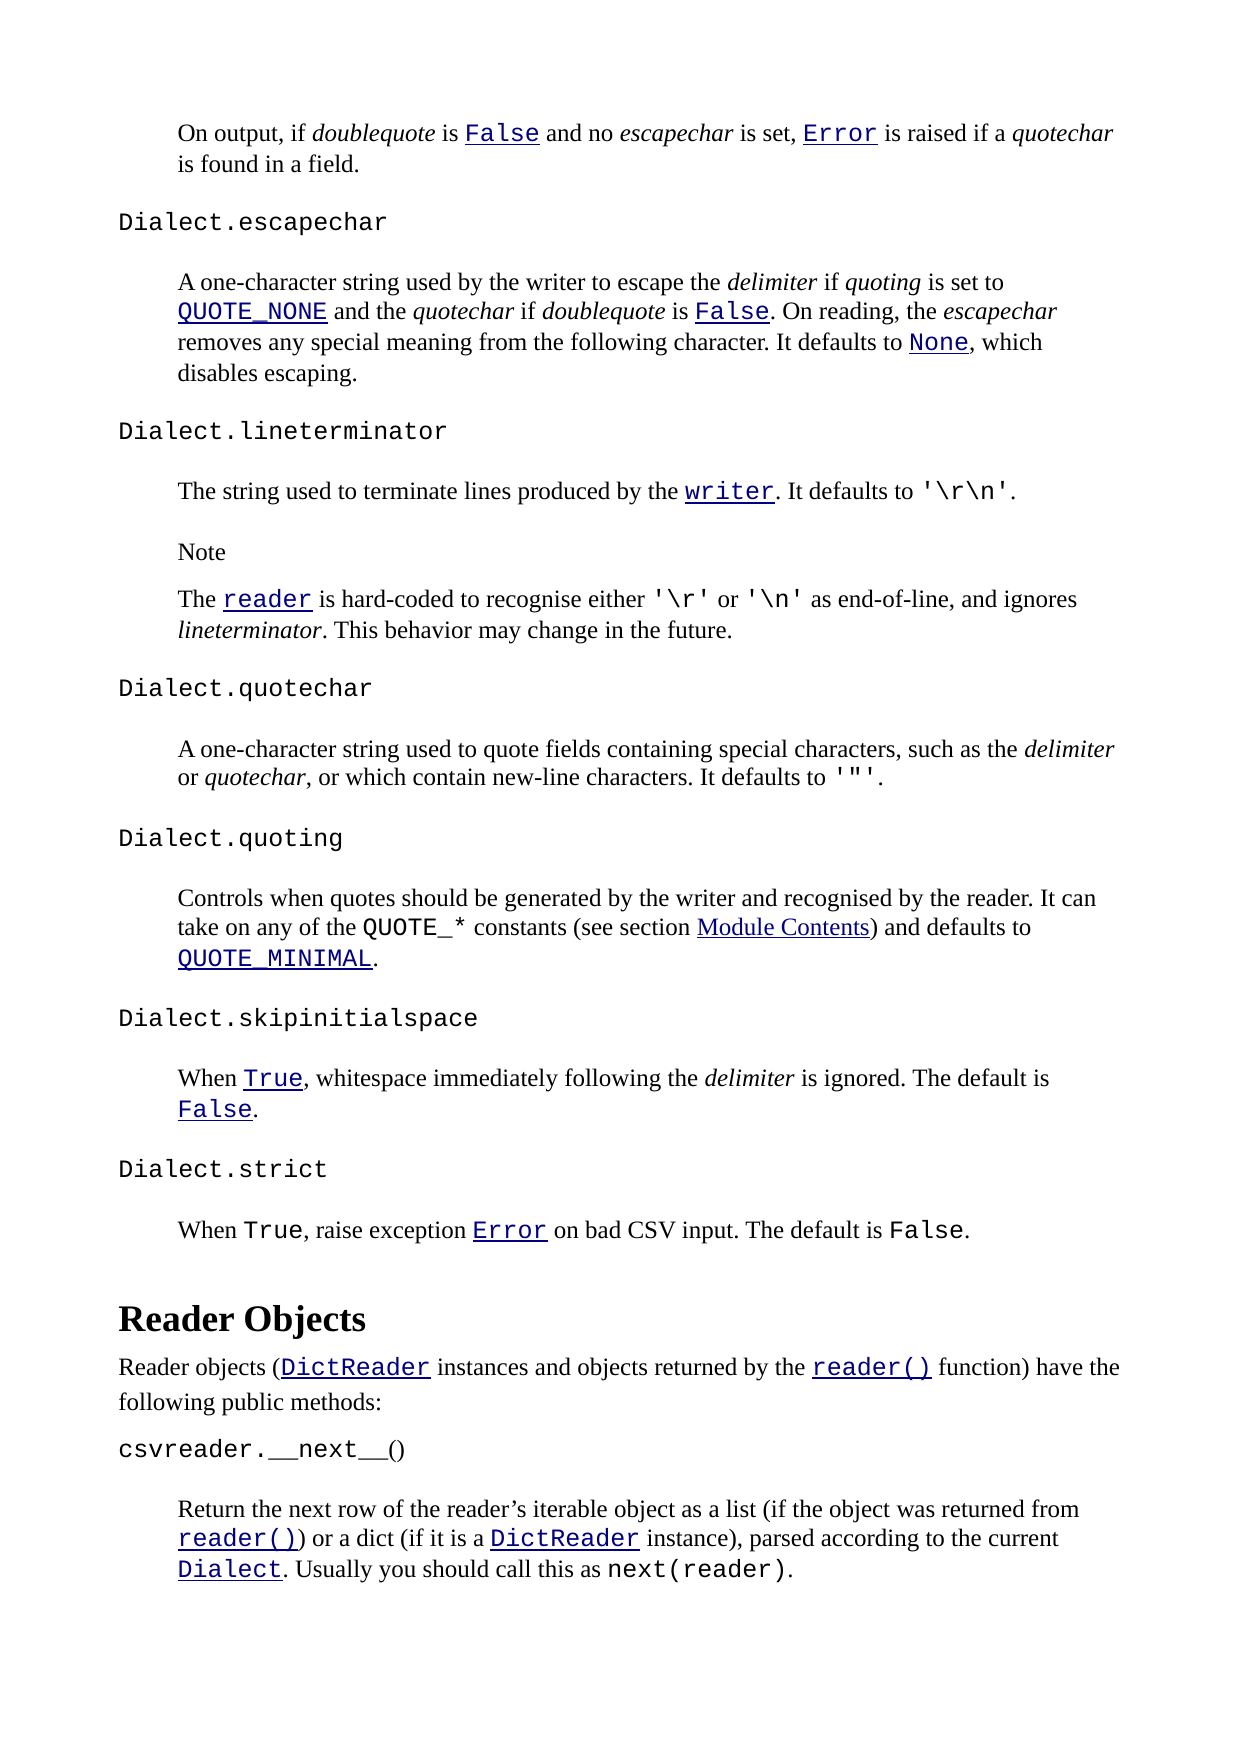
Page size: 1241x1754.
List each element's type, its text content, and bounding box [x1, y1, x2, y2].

subtitle Dialect.escapechar [118, 207, 1122, 238]
subtitle csvreader.__next__() [118, 1434, 1122, 1465]
list Return the next row of the reader’s iterable object as a list (if the object was returned from reader()) or a dict (if it is a DictReader instance), parsed according to the current Dialect. Usually you should call this as next(reader). [177, 1494, 1122, 1585]
list A one-character string used by the writer to escape the delimiter if quoting is set to QUOTE_NONE and the quotechar if doublequote is False. On reading, the escapechar removes any special meaning from the following character. It defaults to None, which disables escaping. [177, 267, 1122, 387]
list When True, raise exception Error on bad CSV input. The default is False. [177, 1215, 1122, 1246]
list Controls when quotes should be generated by the writer and recognised by the reader. It can take on any of the QUOTE_* constants (see section Module Contents) and defaults to QUOTE_MINIMAL. [177, 883, 1122, 973]
subtitle Reader Objects [118, 1296, 1122, 1339]
subtitle Dialect.skipinitialspace [118, 1003, 1122, 1034]
subtitle Dialect.quoting [118, 823, 1122, 854]
subtitle Dialect.lineterminator [118, 416, 1122, 447]
list The string used to terminate lines produced by the writer. It defaults to '\r\n'. [177, 476, 1122, 507]
subtitle Dialect.strict [118, 1154, 1122, 1185]
list When True, whitespace immediately following the delimiter is ignored. The default is False. [177, 1063, 1122, 1125]
text Note [177, 537, 1122, 566]
list A one-character string used to quote fields containing special characters, such as the delimiter or quotechar, or which contain new-line characters. It defaults to '"'. [177, 734, 1122, 793]
subtitle Dialect.quotechar [118, 673, 1122, 704]
list The reader is hard-coded to recognise either '\r' or '\n' as end-of-line, and ignores lineterminator. This behavior may change in the future. [177, 584, 1122, 644]
list On output, if doublequote is False and no escapechar is set, Error is raised if a quotechar is found in a field. [177, 118, 1122, 178]
text Reader objects (DictReader instances and objects returned by the reader() function) have the following public methods: [118, 1352, 1122, 1415]
